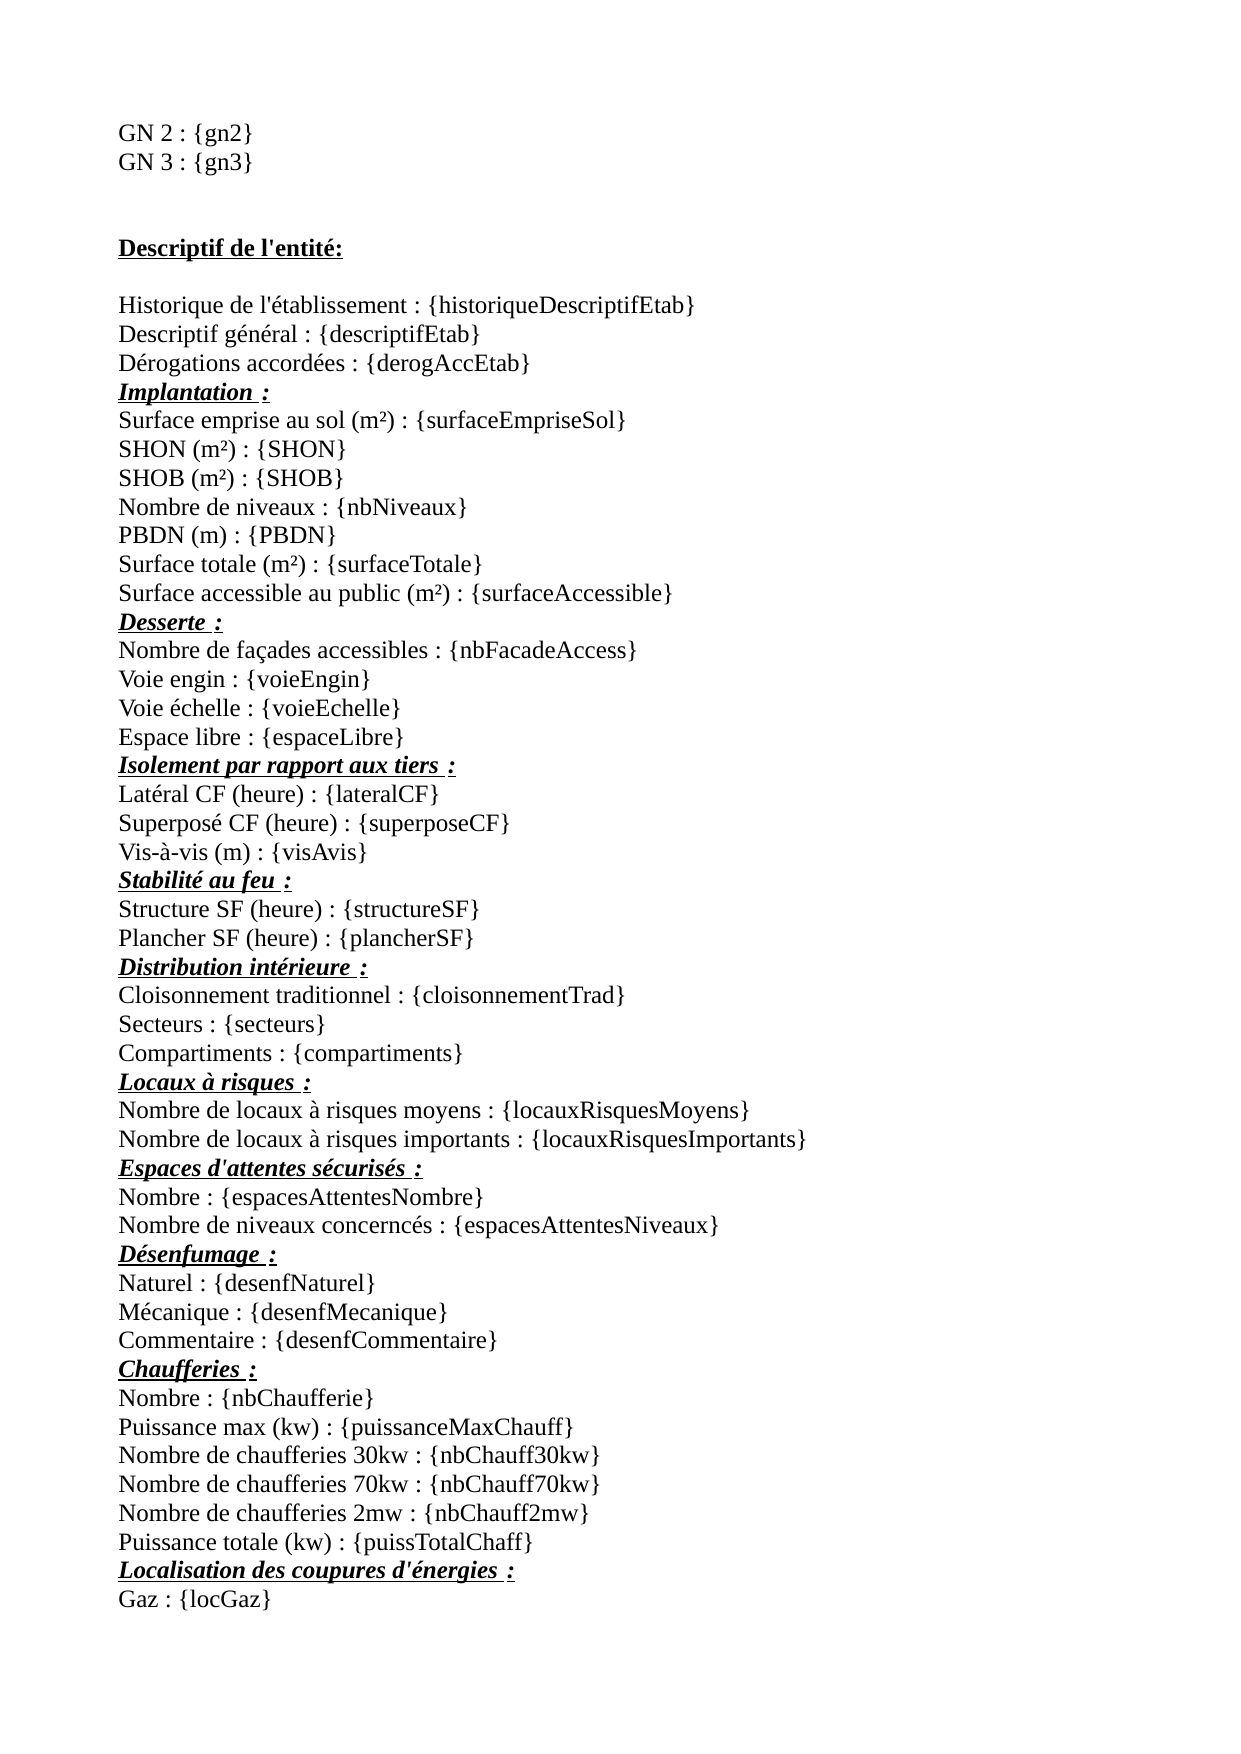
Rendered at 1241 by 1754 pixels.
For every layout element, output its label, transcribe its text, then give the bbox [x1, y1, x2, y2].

text Voie échelle : {voieEchelle} [118, 693, 1122, 722]
text Localisation des coupures d'énergies : [118, 1556, 1122, 1584]
text Isolement par rapport aux tiers : [118, 751, 1122, 779]
text Desserte : [118, 607, 1122, 636]
text Nombre : {espacesAttentesNombre} [118, 1182, 1122, 1211]
text Commentaire : {desenfCommentaire} [118, 1326, 1122, 1354]
text GN 2 : {gn2} [118, 118, 1122, 147]
text Puissance max (kw) : {puissanceMaxChauff} [118, 1412, 1122, 1441]
text PBDN (m) : {PBDN} [118, 521, 1122, 549]
text Espaces d'attentes sécurisés : [118, 1153, 1122, 1182]
text Nombre de façades accessibles : {nbFacadeAccess} [118, 636, 1122, 664]
text Surface emprise au sol (m²) : {surfaceEmpriseSol} [118, 406, 1122, 434]
text SHON (m²) : {SHON} [118, 434, 1122, 463]
text Latéral CF (heure) : {lateralCF} [118, 779, 1122, 808]
text Historique de l'établissement : {historiqueDescriptifEtab} [118, 291, 1122, 319]
text Locaux à risques : [118, 1067, 1122, 1096]
text Mécanique : {desenfMecanique} [118, 1297, 1122, 1326]
text Descriptif général : {descriptifEtab} [118, 319, 1122, 348]
text Voie engin : {voieEngin} [118, 664, 1122, 693]
text Compartiments : {compartiments} [118, 1038, 1122, 1067]
text Dérogations accordées : {derogAccEtab} [118, 348, 1122, 377]
text Espace libre : {espaceLibre} [118, 722, 1122, 751]
text Distribution intérieure : [118, 952, 1122, 981]
text Chaufferies : [118, 1354, 1122, 1383]
text Nombre de chaufferies 2mw : {nbChauff2mw} [118, 1498, 1122, 1527]
text Plancher SF (heure) : {plancherSF} [118, 923, 1122, 952]
text Superposé CF (heure) : {superposeCF} [118, 808, 1122, 837]
text Surface accessible au public (m²) : {surfaceAccessible} [118, 578, 1122, 607]
text Nombre de chaufferies 70kw : {nbChauff70kw} [118, 1469, 1122, 1498]
text Cloisonnement traditionnel : {cloisonnementTrad} [118, 981, 1122, 1009]
text Nombre : {nbChaufferie} [118, 1383, 1122, 1412]
text Nombre de locaux à risques importants : {locauxRisquesImportants} [118, 1124, 1122, 1153]
text Vis-à-vis (m) : {visAvis} [118, 837, 1122, 866]
text Surface totale (m²) : {surfaceTotale} [118, 549, 1122, 578]
text Nombre de niveaux : {nbNiveaux} [118, 492, 1122, 521]
text Nombre de chaufferies 30kw : {nbChauff30kw} [118, 1441, 1122, 1469]
text Descriptif de l'entité: [118, 233, 1122, 262]
text Désenfumage : [118, 1239, 1122, 1268]
text Nombre de niveaux concerncés : {espacesAttentesNiveaux} [118, 1211, 1122, 1239]
text Secteurs : {secteurs} [118, 1009, 1122, 1038]
text Stabilité au feu : [118, 866, 1122, 894]
text Structure SF (heure) : {structureSF} [118, 894, 1122, 923]
text GN 3 : {gn3} [118, 147, 1122, 176]
text Gaz : {locGaz} [118, 1584, 1122, 1613]
text Implantation : [118, 377, 1122, 406]
text SHOB (m²) : {SHOB} [118, 463, 1122, 492]
text Nombre de locaux à risques moyens : {locauxRisquesMoyens} [118, 1096, 1122, 1124]
text Puissance totale (kw) : {puissTotalChaff} [118, 1527, 1122, 1556]
text Naturel : {desenfNaturel} [118, 1268, 1122, 1297]
